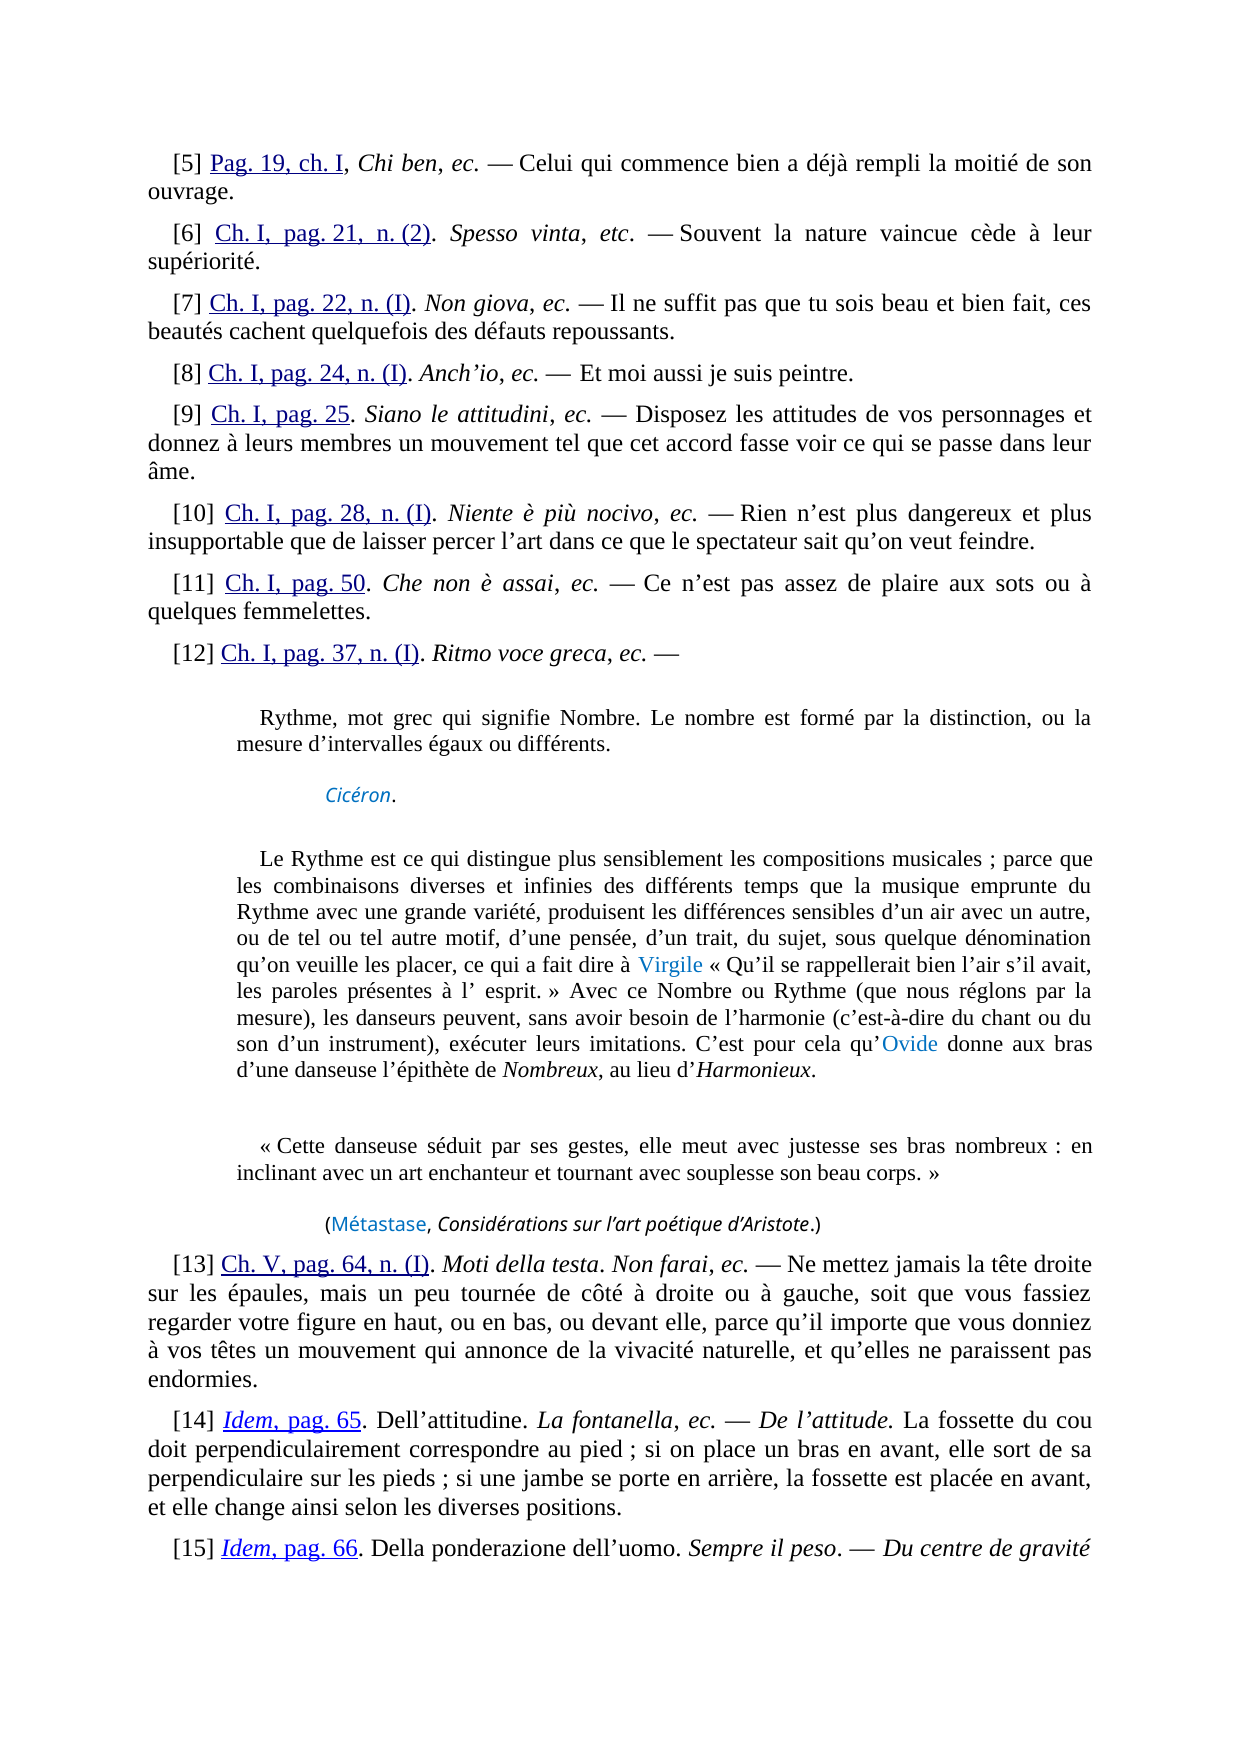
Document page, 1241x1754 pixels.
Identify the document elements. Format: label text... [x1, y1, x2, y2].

text [11] Ch. I, pag. 50. Che non è assai, ec. — Ce n’est pas assez de plaire aux sots ou à quelques femmelettes. [148, 568, 1093, 625]
text [14] Idem, pag. 65. Dell’attitudine. La fontanella, ec. — De l’attitude. La fossette du cou doit perpendiculairement correspondre au pied ; si on place un bras en avant, elle sort de sa perpendiculaire sur les pieds ; si une jambe se porte en arrière, la fossette est placée en avant, et elle change ainsi selon les diverses positions. [148, 1405, 1093, 1520]
text [7] Ch. I, pag. 22, n. (I). Non giova, ec. — Il ne suffit pas que tu sois beau et bien fait, ces beautés cachent quelquefois des défauts repoussants. [148, 288, 1093, 345]
text [8] Ch. I, pag. 24, n. (I). Anch’io, ec. — Et moi aussi je suis peintre. [148, 358, 1093, 386]
text [13] Ch. V, pag. 64, n. (I). Moti della testa. Non farai, ec. — Ne mettez jamais la tête droite sur les épaules, mais un peu tournée de côté à droite ou à gauche, soit que vous fassiez regarder votre figure en haut, ou en bas, ou devant elle, parce qu’il importe que vous donniez à vos têtes un mouvement qui annonce de la vivacité naturelle, et qu’elles ne paraissent pas endormies. [148, 1249, 1093, 1393]
text Le Rythme est ce qui distingue plus sensiblement les compositions musicales ; parce que les combinaisons diverses et infinies des différents temps que la musique emprunte du Rythme avec une grande variété, produisent les différences sensibles d’un air avec un autre, ou de tel ou tel autre motif, d’une pensée, d’un trait, du sujet, sous quelque dénomination qu’on veuille les placer, ce qui a fait dire à Virgile « Qu’il se rappellerait bien l’air s’il avait, les paroles présentes à l’ esprit. » Avec ce Nombre ou Rythme (que nous réglons par la mesure), les danseurs peuvent, sans avoir besoin de l’harmonie (c’est-à-dire du chant ou du son d’un instrument), exécuter leurs imitations. C’est pour cela qu’Ovide donne aux bras d’une danseuse l’épithète de Nombreux, au lieu d’Harmonieux. [236, 845, 1093, 1083]
text [6] Ch. I, pag. 21, n. (2). Spesso vinta, etc. — Souvent la nature vaincue cède à leur supériorité. [148, 218, 1093, 275]
text (Métastase, Considérations sur l’art poétique d’Aristote.) [325, 1210, 1093, 1237]
text « Cette danseuse séduit par ses gestes, elle meut avec justesse ses bras nombreux : en inclinant avec un art enchanteur et tournant avec souplesse son beau corps. » [236, 1133, 1093, 1185]
text [15] Idem, pag. 66. Della ponderazione dell’uomo. Sempre il peso. — Du centre de gravité [148, 1533, 1093, 1562]
text Rythme, mot grec qui signifie Nombre. Le nombre est formé par la distinction, ou la mesure d’intervalles égaux ou différents. [236, 704, 1093, 757]
text Cicéron. [325, 782, 1093, 809]
text [5] Pag. 19, ch. I, Chi ben, ec. — Celui qui commence bien a déjà rempli la moitié de son ouvrage. [148, 148, 1093, 205]
text [10] Ch. I, pag. 28, n. (I). Niente è più nocivo, ec. — Rien n’est plus dangereux et plus insupportable que de laisser percer l’art dans ce que le spectateur sait qu’on veut feindre. [148, 498, 1093, 555]
text [12] Ch. I, pag. 37, n. (I). Ritmo voce greca, ec. — [148, 638, 1093, 666]
text [9] Ch. I, pag. 25. Siano le attitudini, ec. — Disposez les attitudes de vos personnages et donnez à leurs membres un mouvement tel que cet accord fasse voir ce qui se passe dans leur âme. [148, 399, 1093, 485]
